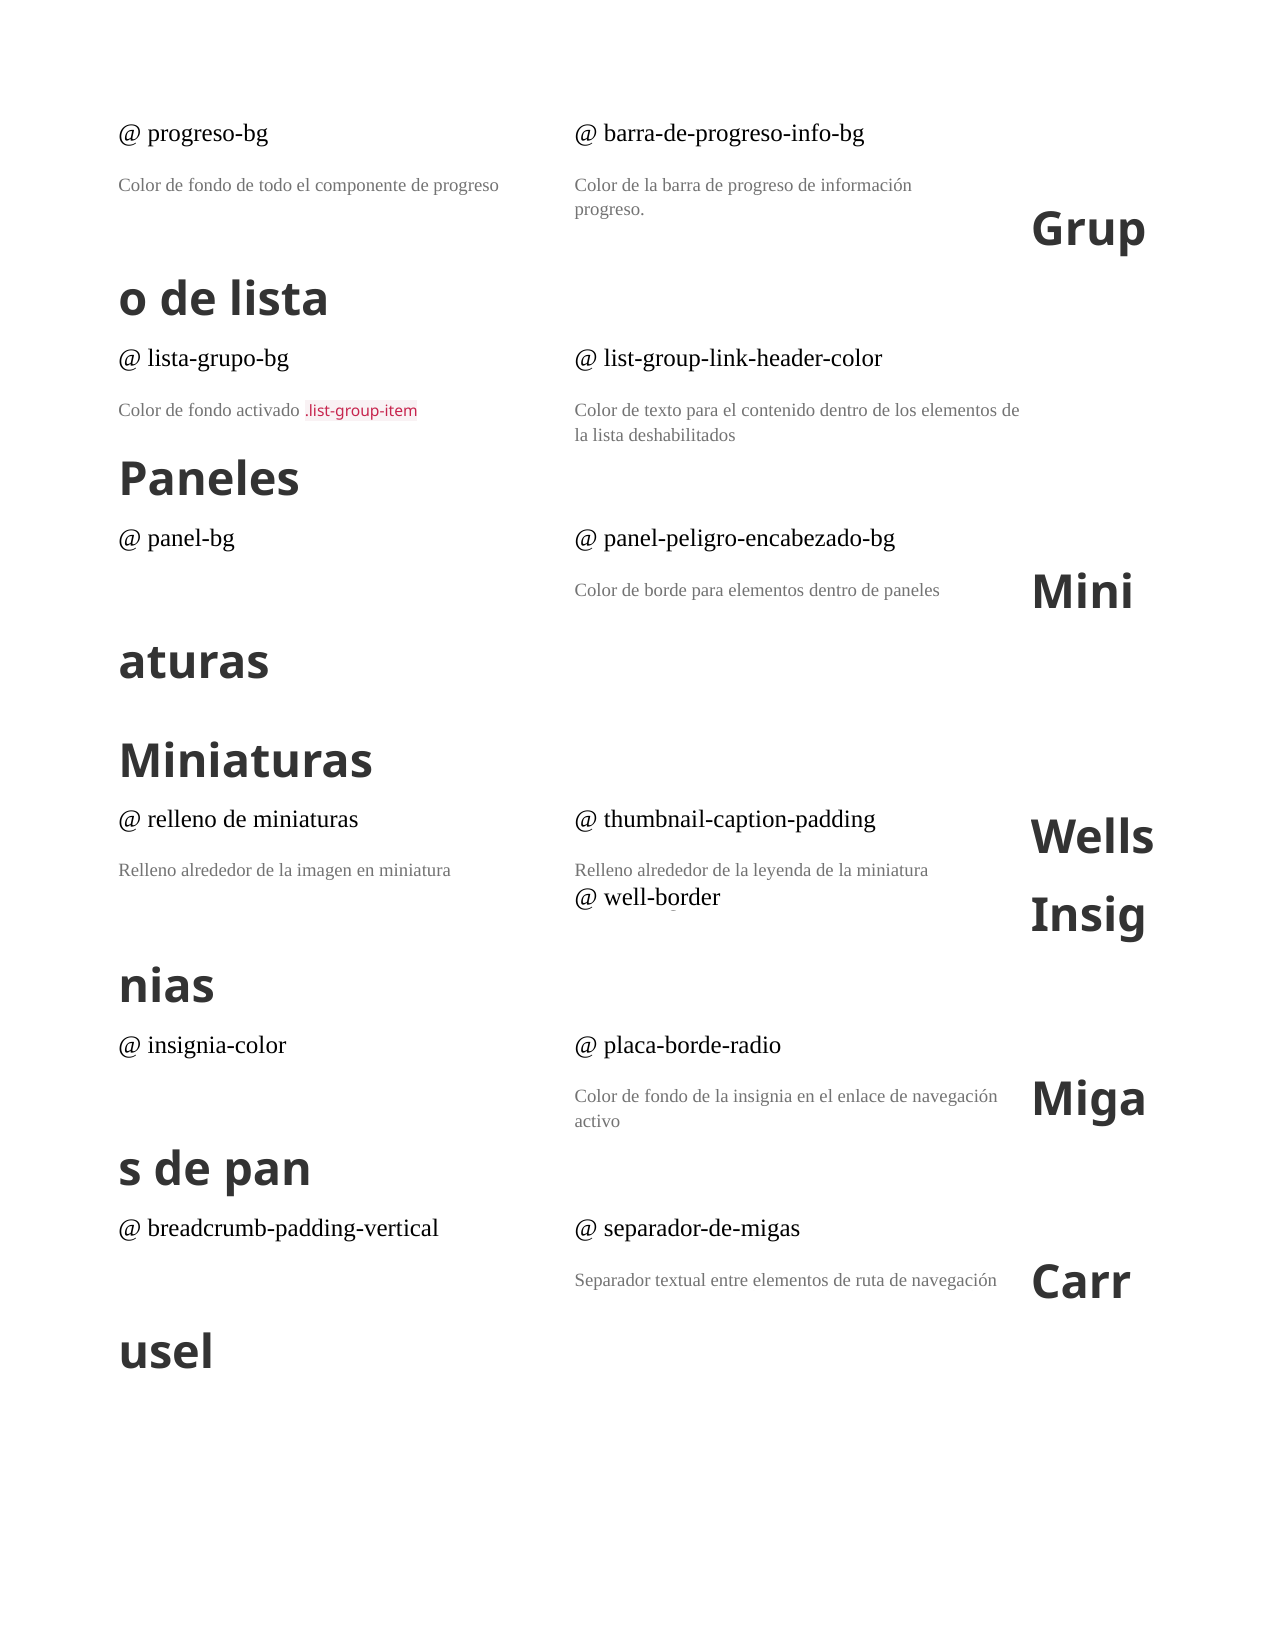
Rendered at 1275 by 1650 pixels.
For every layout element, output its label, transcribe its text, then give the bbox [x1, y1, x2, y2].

text Relleno alrededor de la leyenda de la miniatura [574, 859, 1031, 881]
text @ panel-peligro-encabezado-bg [574, 523, 1031, 552]
subtitle Carrusel [118, 1213, 1157, 1382]
text @ lista-grupo-bg [118, 343, 574, 372]
text Relleno alrededor de la imagen en miniatura [118, 859, 574, 881]
text @ panel-bg [118, 523, 574, 552]
text Color de borde para elementos dentro de paneles [574, 578, 1031, 600]
subtitle Miniaturas [118, 727, 1157, 791]
subtitle Miniaturas [118, 523, 1157, 692]
text @ list-group-link-header-color [574, 343, 1031, 372]
text @ separador-de-migas [574, 1213, 1031, 1242]
text @ placa-borde-radio [574, 1030, 1031, 1059]
subtitle Paneles [118, 343, 1157, 509]
text @ insignia-color [118, 1030, 574, 1059]
subtitle Grupo de lista [118, 118, 1157, 329]
text @ breadcrumb-padding-vertical [118, 1213, 574, 1242]
subtitle Migas de pan [118, 1030, 1157, 1199]
text @ thumbnail-caption-padding [574, 804, 1031, 832]
text Color de texto para el contenido dentro de los elementos de la lista deshabilitados [574, 399, 1031, 445]
text Color de fondo de la insignia en el enlace de navegación activo [574, 1085, 1031, 1132]
subtitle Wells [118, 804, 1157, 867]
text Variable para configurar esquinas redondeadas en la barra de progreso. [574, 195, 1031, 220]
text @ relleno de miniaturas [118, 804, 574, 832]
text @ barra-de-progreso-info-bg [574, 118, 1031, 147]
text @ well-border [574, 882, 1031, 910]
text Color de la barra de progreso de información [574, 173, 1031, 195]
text Color de fondo activado .list-group-item [118, 399, 574, 421]
text @ progreso-bg [118, 118, 574, 147]
subtitle Insignias [118, 882, 1157, 1016]
text Color de fondo de todo el componente de progreso [118, 173, 574, 195]
text Separador textual entre elementos de ruta de navegación [574, 1269, 1031, 1290]
